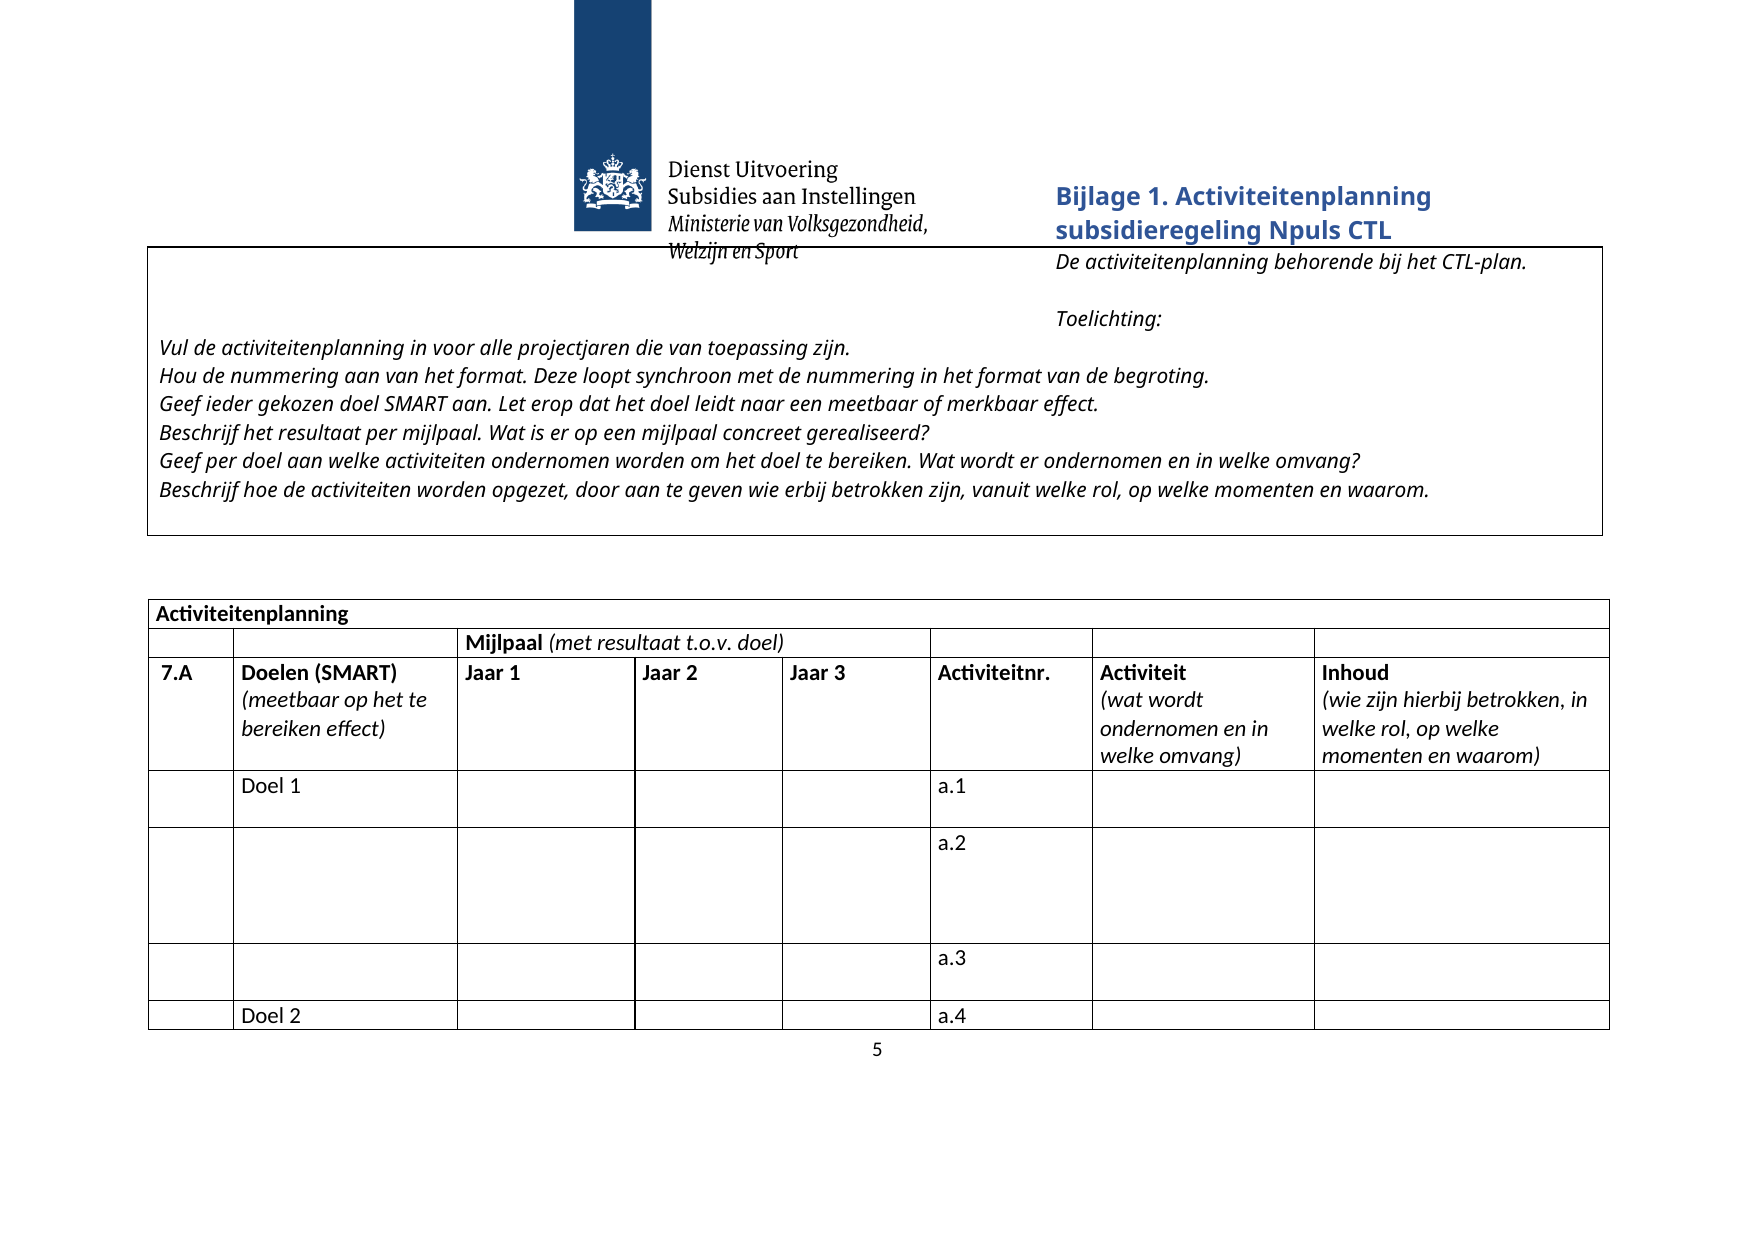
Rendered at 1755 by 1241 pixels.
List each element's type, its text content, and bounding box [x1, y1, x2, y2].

table_cell [636, 828, 782, 942]
table_cell Doelen (SMART) (meetbaar op het te bereiken effect) [234, 658, 457, 770]
table_cell [1315, 828, 1609, 942]
table_cell [1093, 828, 1314, 942]
table_cell [149, 828, 233, 942]
table_cell Activiteitenplanning [149, 600, 1609, 627]
text Bijlage 1. Activiteitenplanning subsidieregeling Npuls CTL [148, 178, 1606, 246]
table_cell [1093, 1001, 1314, 1029]
table_header [1093, 570, 1314, 598]
table_cell Activiteit (wat wordt ondernomen en in welke omvang) [1093, 658, 1314, 770]
table_cell [234, 629, 457, 657]
table_cell Doel 2 [234, 1001, 457, 1029]
table_cell [783, 771, 930, 827]
table_cell [234, 828, 457, 942]
table_cell [149, 1001, 233, 1029]
table_cell a.1 [931, 771, 1092, 827]
table_cell [783, 828, 930, 942]
table_header [930, 570, 1093, 598]
table_cell [1093, 944, 1314, 1000]
table_cell Mijlpaal (met resultaat t.o.v. doel) [458, 629, 930, 657]
table_header [783, 570, 930, 598]
table_cell [458, 771, 634, 827]
table_cell [783, 1001, 930, 1029]
table_header [635, 570, 783, 598]
table_header [148, 570, 234, 598]
table_cell Jaar 1 [458, 658, 634, 770]
table_header [458, 570, 635, 598]
table_cell [636, 771, 782, 827]
table_cell [931, 629, 1092, 657]
table_cell 7.A [149, 658, 233, 770]
table_cell [1315, 629, 1609, 657]
table_cell [149, 629, 233, 657]
table_cell [458, 944, 634, 1000]
table_cell [1093, 771, 1314, 827]
table_header [234, 570, 458, 598]
table_cell [1093, 629, 1314, 657]
table_cell [458, 1001, 634, 1029]
table_cell Activiteitnr. [931, 658, 1092, 770]
table_cell a.2 [931, 828, 1092, 942]
table_cell a.4 [931, 1001, 1092, 1029]
table_cell Jaar 3 [783, 658, 930, 770]
table_cell Doel 1 [234, 771, 457, 827]
table_cell a.3 [931, 944, 1092, 1000]
table_cell [458, 828, 634, 942]
table_cell [636, 1001, 782, 1029]
table_cell [1315, 771, 1609, 827]
table_header [1314, 570, 1609, 598]
table_cell [636, 944, 782, 1000]
table_cell [783, 944, 930, 1000]
table_cell Jaar 2 [636, 658, 782, 770]
table_cell Inhoud (wie zijn hierbij betrokken, in welke rol, op welke momenten en waarom) [1315, 658, 1609, 770]
table_header De activiteitenplanning behorende bij het CTL-plan. Toelichting: Vul de activiteitenplanning in voor alle projectjaren die van toepassing zijn. Hou de nummering aan van het format. Deze loopt synchroon met de nummering in het format van de begroting. Geef ieder gekozen doel SMART aan. Let erop dat het doel leidt naar een meetbaar of merkbaar effect. Beschrijf het resultaat per mijlpaal. Wat is er op een mijlpaal concreet gerealiseerd? Geef per doel aan welke activiteiten ondernomen worden om het doel te bereiken. Wat wordt er ondernomen en in welke omvang? Beschrijf hoe de activiteiten worden opgezet, door aan te geven wie erbij betrokken zijn, vanuit welke rol, op welke momenten en waarom. [148, 248, 1602, 534]
table_cell [149, 944, 233, 1000]
table_cell [1315, 1001, 1609, 1029]
table_cell [234, 944, 457, 1000]
table_cell [149, 771, 233, 827]
table_cell [1315, 944, 1609, 1000]
